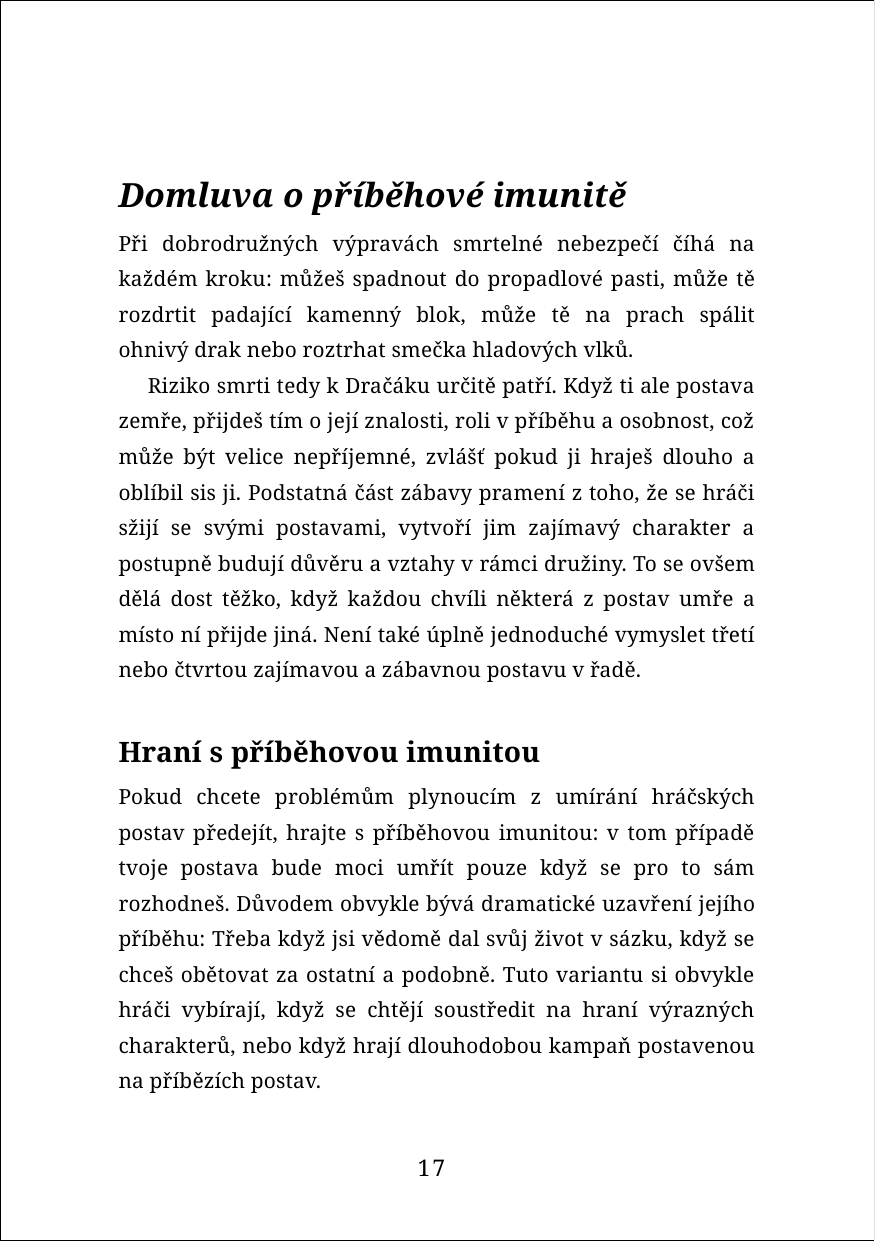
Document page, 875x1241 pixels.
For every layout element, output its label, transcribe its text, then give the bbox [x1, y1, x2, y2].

subtitle Hraní s příběhovou imunitou [118, 732, 756, 770]
subtitle Domluva o příběhové imunitě [118, 172, 756, 217]
text Pokud chcete problémům plynoucím z umírání hráčských postav předejít, hrajte s příběhovou imunitou: v tom případě tvoje postava bude moci umřít pouze když se pro to sám rozhodneš. Důvodem obvykle bývá dramatické uzavření jejího příběhu: Třeba když jsi vědomě dal svůj život v sázku, když se chceš obětovat za ostatní a podobně. Tuto variantu si obvykle hráči vybírají, když se chtějí soustředit na hraní výrazných charakterů, nebo když hrají dlouhodobou kampaň postavenou na příbězích postav. [118, 782, 756, 1095]
text Při dobrodružných výpravách smrtelné nebezpečí číhá na každém kroku: můžeš spadnout do propadlové pasti, může tě rozdrtit padající kamenný blok, může tě na prach spálit ohnivý drak nebo roztrhat smečka hladových vlků. Riziko smrti tedy k Dračáku určitě patří. Když ti ale postava zemře, přijdeš tím o její znalosti, roli v příběhu a osobnost, což může být velice nepříjemné, zvlášť pokud ji hraješ dlouho a oblíbil sis ji. Podstatná část zábavy pramení z toho, že se hráči sžijí se svými postavami, vytvoří jim zajímavý charakter a postupně budují důvěru a vztahy v rámci družiny. To se ovšem dělá dost těžko, když každou chvíli některá z postav umře a místo ní přijde jiná. Není také úplně jednoduché vymyslet třetí nebo čtvrtou zajímavou a zábavnou postavu v řadě. [118, 229, 756, 684]
